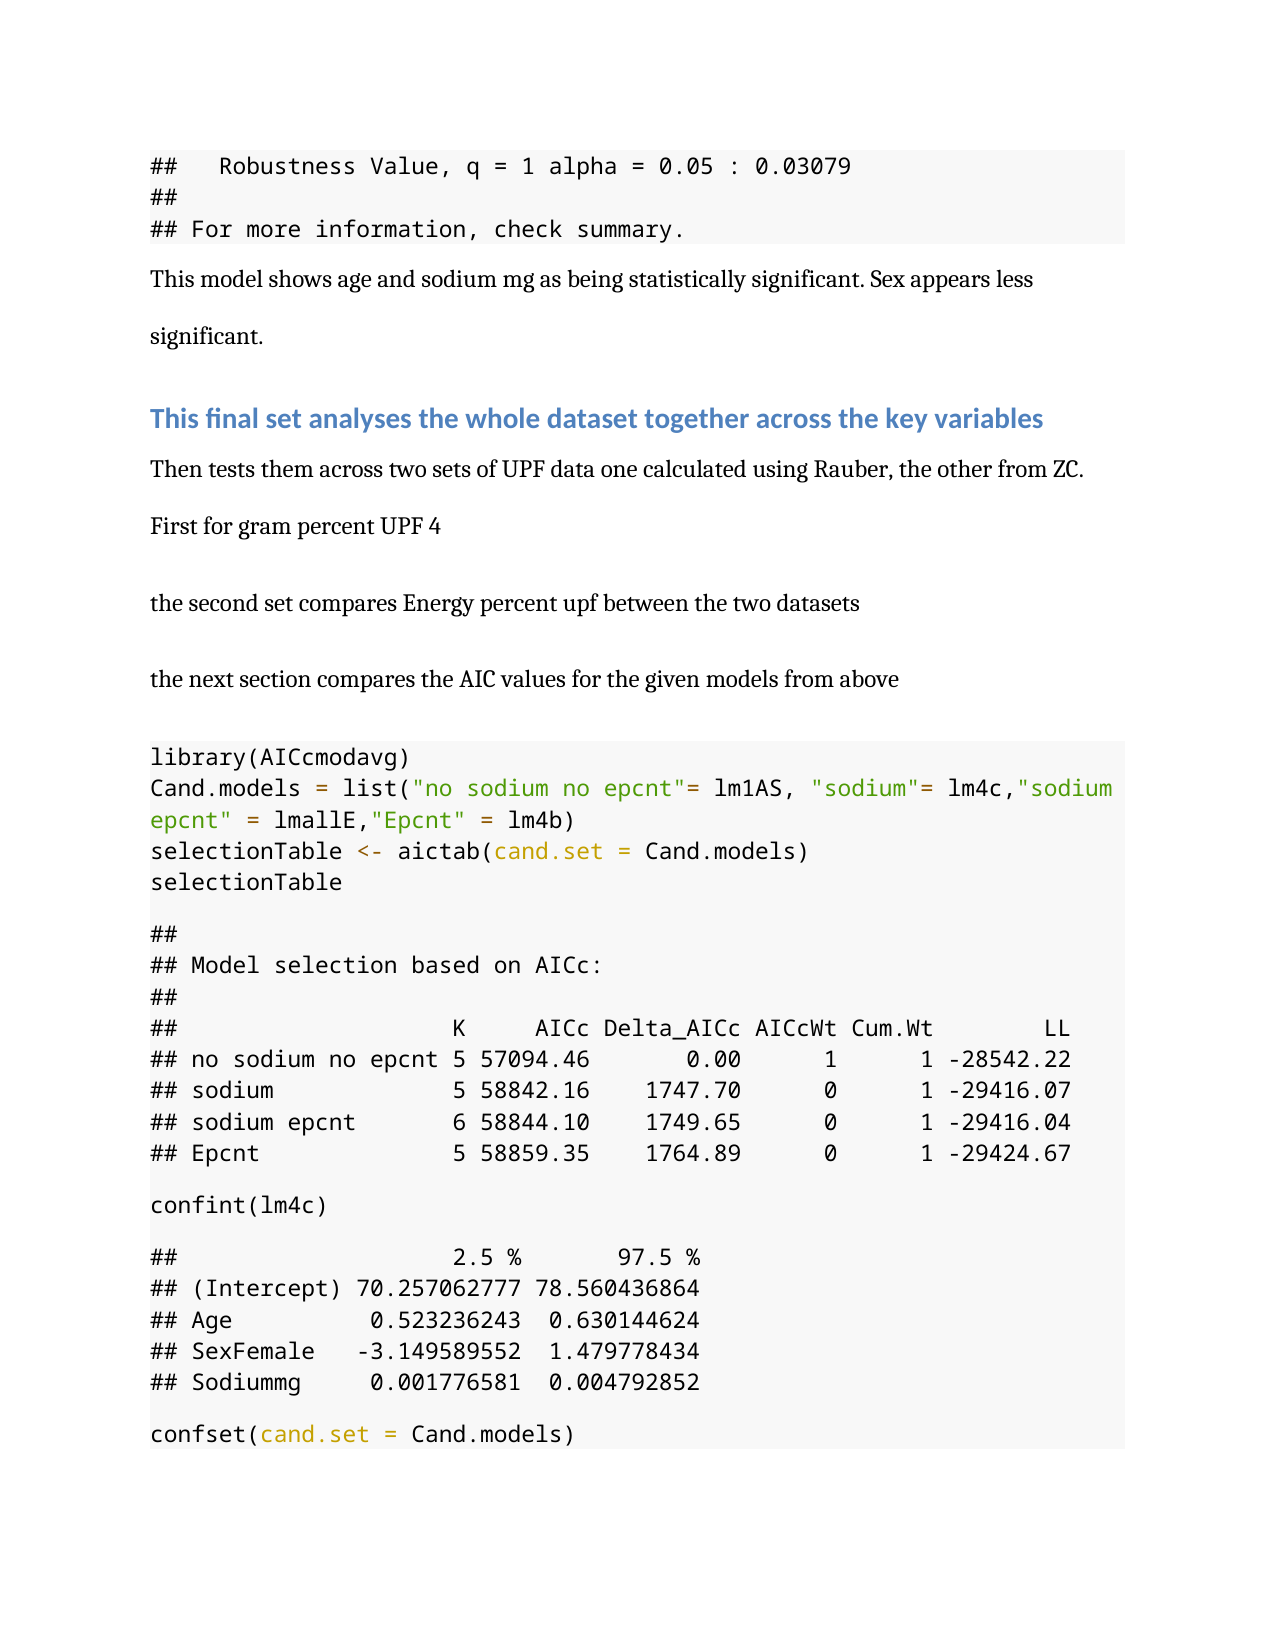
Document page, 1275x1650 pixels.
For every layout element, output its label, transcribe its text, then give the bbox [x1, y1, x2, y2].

text This model shows age and sodium mg as being statistically significant. Sex appears less significant. [150, 264, 1125, 351]
text the next section compares the AIC values for the given models from above [150, 665, 1125, 693]
text confint(lm4c) [329, 1189, 1125, 1220]
text library(AICcmodavg) Cand.models = list("no sodium no epcnt"= lm1AS, "sodium"= lm4c,"sodium epcnt" = lmallE,"Epcnt" = lm4b) selectionTable <- aictab(cand.set = Cand.models) selectionTable [150, 741, 1125, 897]
text ## 2.5 % 97.5 % ## (Intercept) 70.257062777 78.560436864 ## Age 0.523236243 0.630144624 ## SexFemale -3.149589552 1.479778434 ## Sodiummg 0.001776581 0.004792852 [150, 1241, 1125, 1397]
text ## Robustness Value, q = 1 alpha = 0.05 : 0.03079 ## ## For more information, check summary. [150, 150, 1125, 244]
text confset(cand.set = Cand.models) [576, 1418, 1125, 1449]
text Then tests them across two sets of UPF data one calculated using Rauber, the other from ZC. First for gram percent UPF 4 [150, 455, 1125, 541]
text the second set compares Energy percent upf between the two datasets [150, 588, 1125, 617]
subtitle This final set analyses the whole dataset together across the key variables [150, 400, 1125, 436]
text ## ## Model selection based on AICc: ## ## K AICc Delta_AICc AICcWt Cum.Wt LL ## no sodium no epcnt 5 57094.46 0.00 1 1 -28542.22 ## sodium 5 58842.16 1747.70 0 1 -29416.07 ## sodium epcnt 6 58844.10 1749.65 0 1 -29416.04 ## Epcnt 5 58859.35 1764.89 0 1 -29424.67 [150, 918, 1125, 1168]
